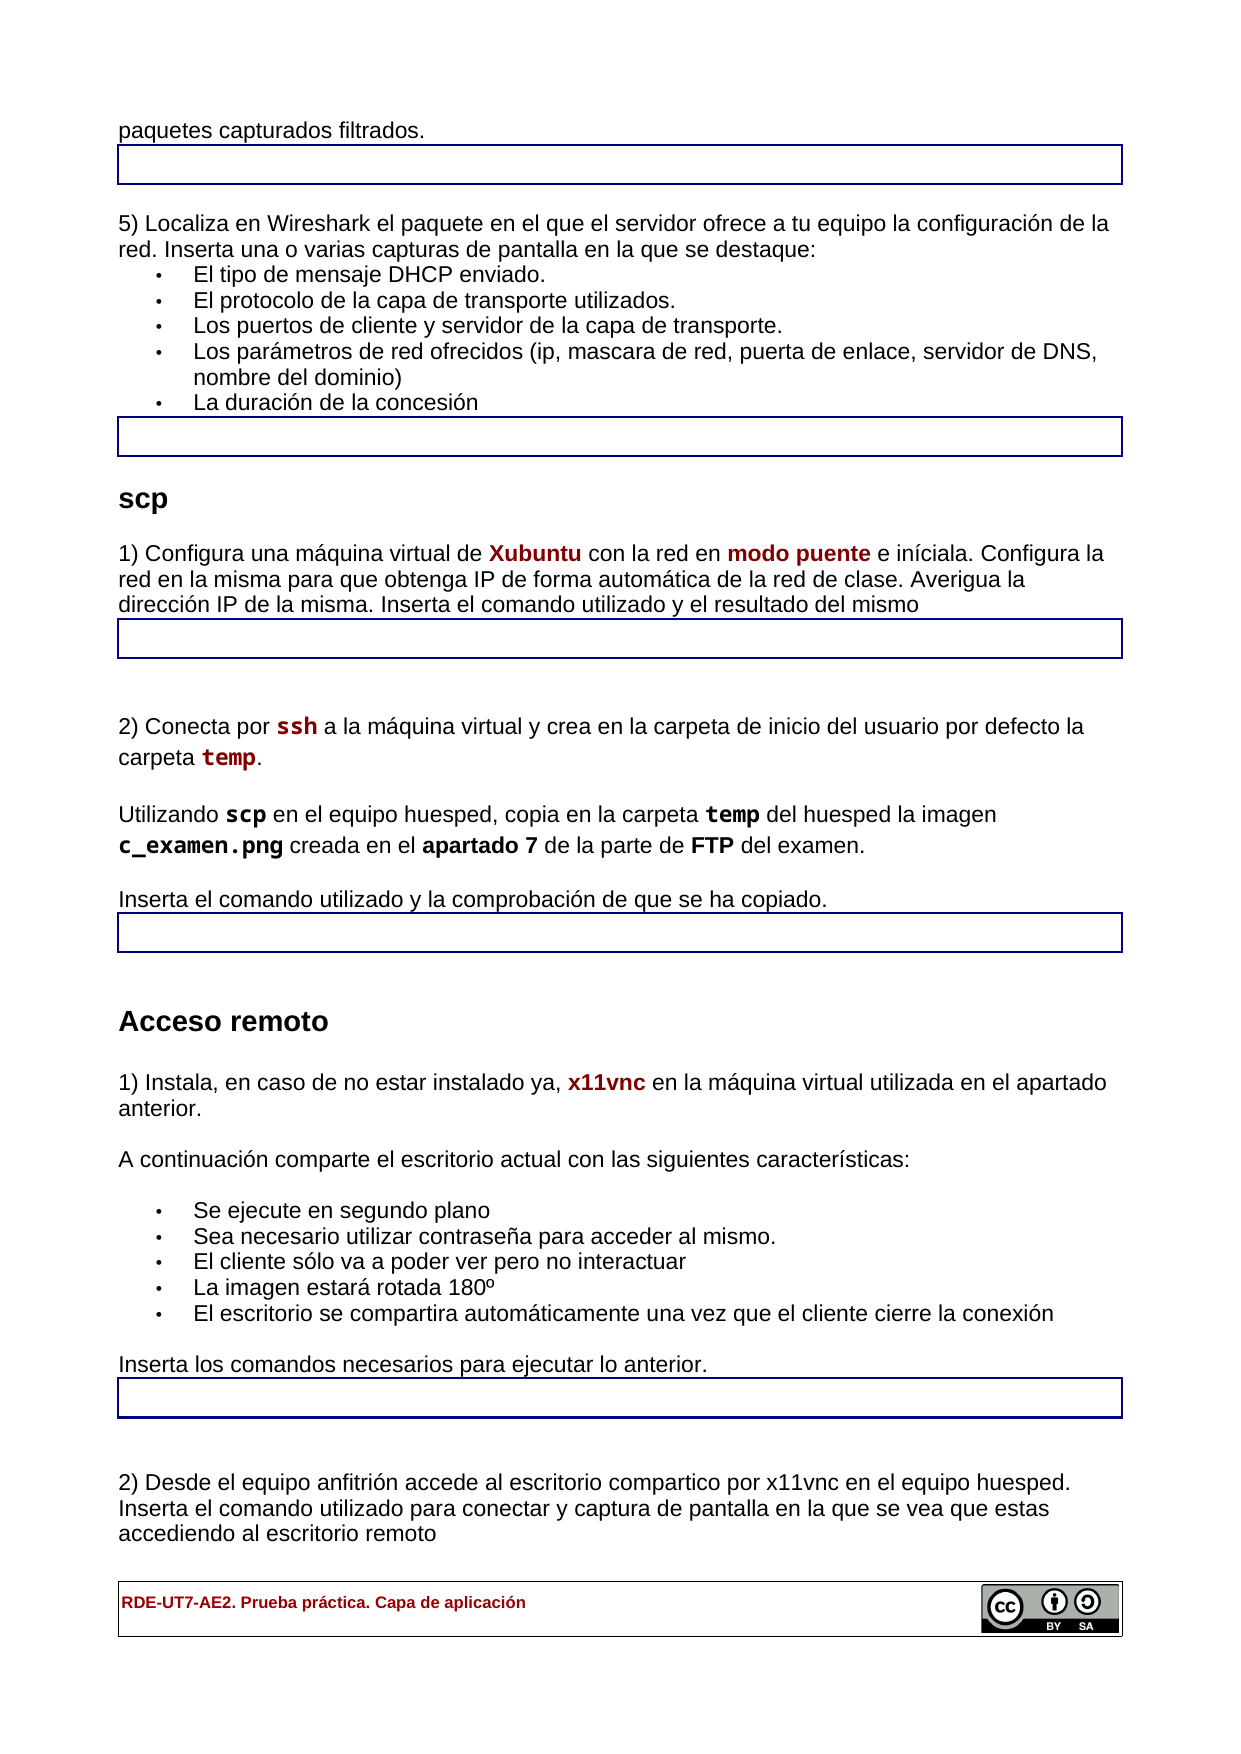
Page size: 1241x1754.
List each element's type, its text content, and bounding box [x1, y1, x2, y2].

table_header [119, 146, 1121, 183]
list La duración de la concesión [156, 390, 1122, 416]
text 2) Desde el equipo anfitrión accede al escritorio compartico por x11vnc en el equipo huesped. Inserta el comando utilizado para conectar y captura de pantalla en la que se vea que estas accediendo al escritorio remoto [118, 1470, 1122, 1547]
list La imagen estará rotada 180º [156, 1275, 1122, 1300]
text Acceso remoto [118, 1004, 1122, 1037]
list Los parámetros de red ofrecidos (ip, mascara de red, puerta de enlace, servidor de DNS, nombre del dominio) [156, 339, 1122, 390]
list Sea necesario utilizar contraseña para acceder al mismo. [156, 1223, 1122, 1249]
text 5) Localiza en Wireshark el paquete en el que el servidor ofrece a tu equipo la configuración de la red. Inserta una o varias capturas de pantalla en la que se destaque: [118, 211, 1122, 262]
text paquetes capturados filtrados. [118, 118, 1122, 144]
text scp [118, 482, 1122, 515]
table_header [119, 914, 1121, 951]
text A continuación comparte el escritorio actual con las siguientes características: [118, 1147, 1122, 1172]
table_header [119, 620, 1121, 657]
list El tipo de mensaje DHCP enviado. [156, 262, 1122, 287]
text 2) Conecta por ssh a la máquina virtual y crea en la carpeta de inicio del usuario por defecto la carpeta temp. [118, 710, 1122, 773]
text Utilizando scp en el equipo huesped, copia en la carpeta temp del huesped la imagen c_examen.png creada en el apartado 7 de la parte de FTP del examen. [118, 798, 1122, 861]
list El protocolo de la capa de transporte utilizados. [156, 287, 1122, 313]
table_header [119, 1379, 1121, 1416]
list El cliente sólo va a poder ver pero no interactuar [156, 1249, 1122, 1275]
text Inserta el comando utilizado y la comprobación de que se ha copiado. [118, 886, 1122, 912]
picture [981, 1584, 1119, 1633]
text 1) Configura una máquina virtual de Xubuntu con la red en modo puente e iníciala. Configura la red en la misma para que obtenga IP de forma automática de la red de clase. Averigua la dirección IP de la misma. Inserta el comando utilizado y el resultado del mismo [118, 541, 1122, 618]
text 1) Instala, en caso de no estar instalado ya, x11vnc en la máquina virtual utilizada en el apartado anterior. [118, 1070, 1122, 1121]
table_header [119, 418, 1121, 455]
list Se ejecute en segundo plano [156, 1198, 1122, 1223]
list El escritorio se compartira automáticamente una vez que el cliente cierre la conexión [156, 1300, 1122, 1326]
text Inserta los comandos necesarios para ejecutar lo anterior. [118, 1352, 1122, 1377]
list Los puertos de cliente y servidor de la capa de transporte. [156, 313, 1122, 339]
